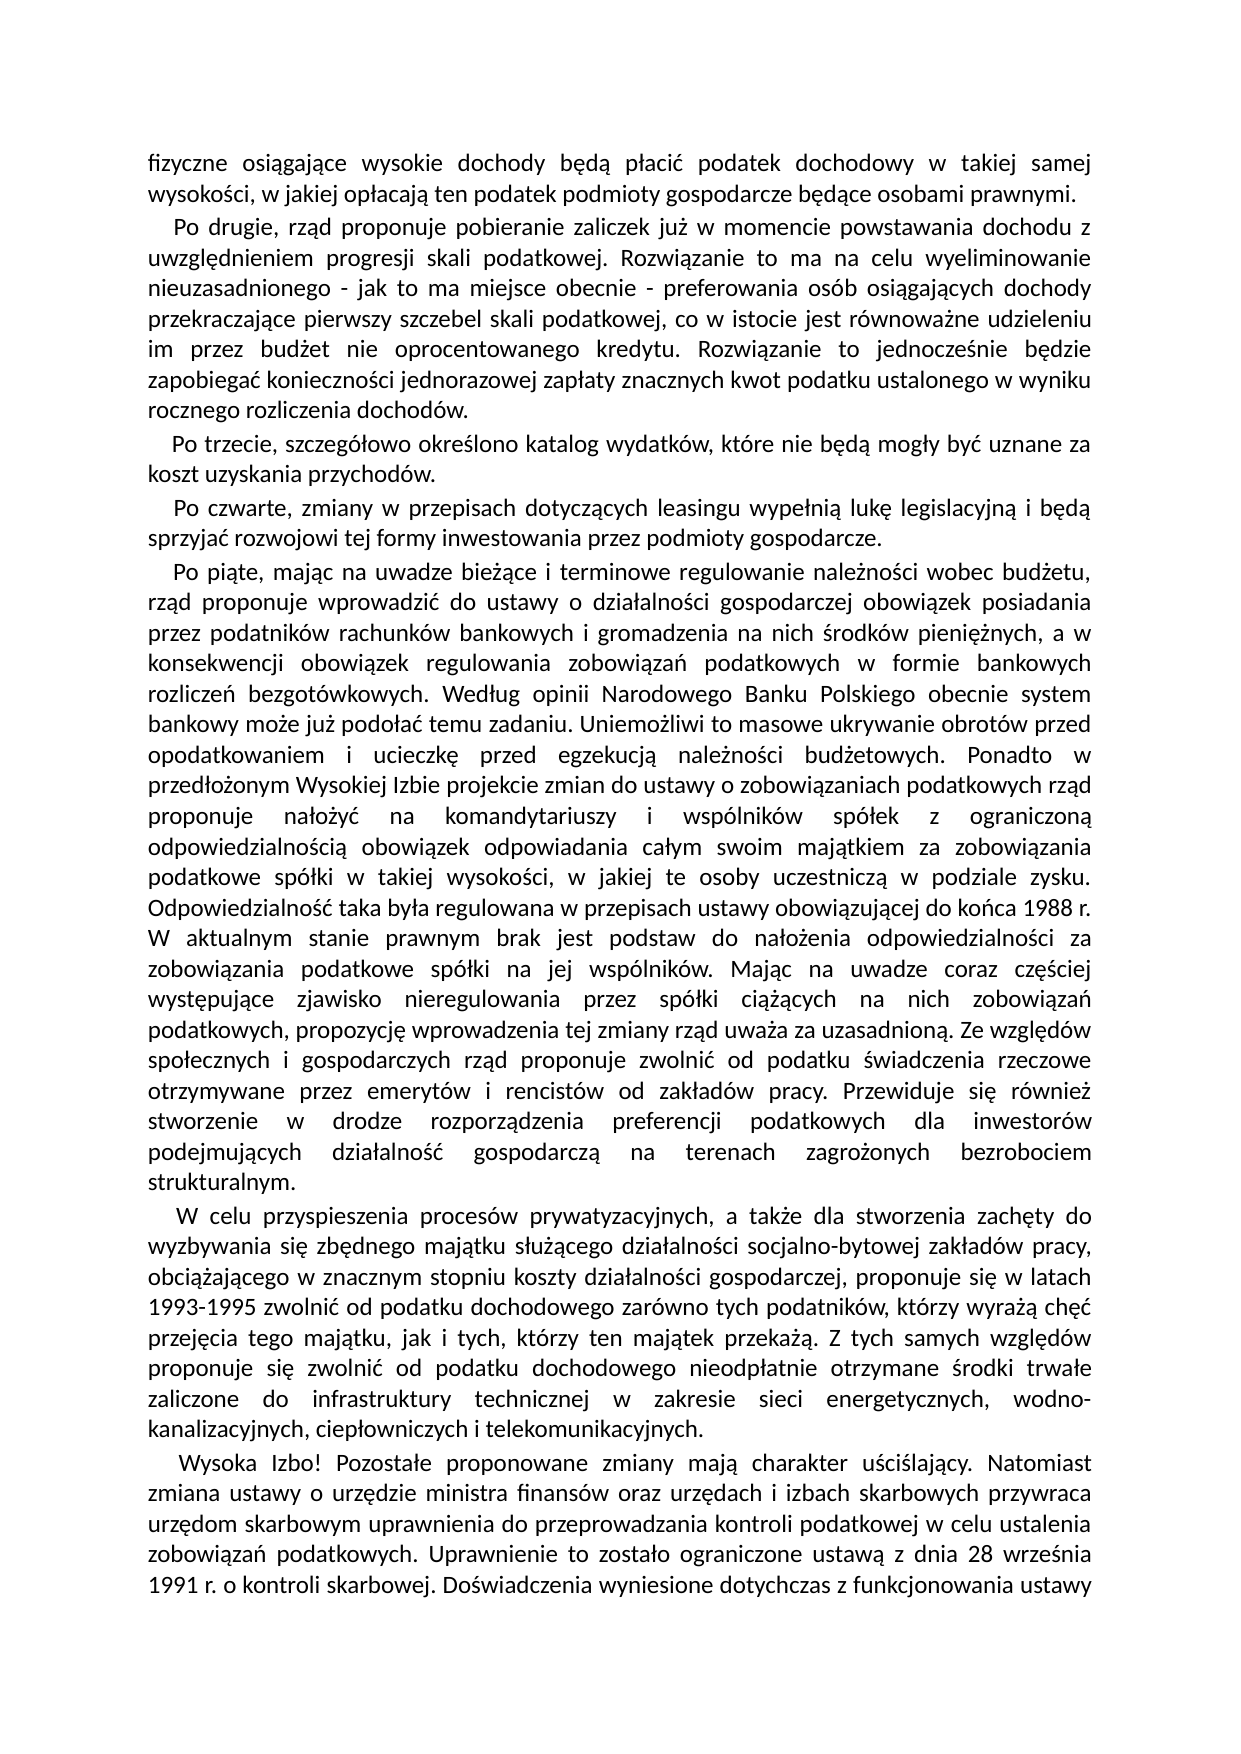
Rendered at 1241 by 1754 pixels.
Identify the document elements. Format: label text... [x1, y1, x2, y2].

text W celu przyspieszenia procesów prywatyzacyjnych, a także dla stworzenia zachęty do wyzbywania się zbędnego majątku służącego działalności socjalno-bytowej zakładów pracy, obciążającego w znacznym stopniu koszty działalności gospodarczej, proponuje się w latach 1993-1995 zwolnić od podatku dochodowego zarówno tych podatników, którzy wyrażą chęć przejęcia tego majątku, jak i tych, którzy ten majątek przekażą. Z tych samych względów proponuje się zwolnić od podatku dochodowego nieodpłatnie otrzymane środki trwałe zaliczone do infrastruktury technicznej w zakresie sieci energetycznych, wodno-kanalizacyjnych, ciepłowniczych i telekomunikacyjnych. [148, 1200, 1093, 1444]
text Wysoka Izbo! Pozostałe proponowane zmiany mają charakter uściślający. Natomiast zmiana ustawy o urzędzie ministra finansów oraz urzędach i izbach skarbowych przywraca urzędom skarbowym uprawnienia do przeprowadzania kontroli podatkowej w celu ustalenia zobowiązań podatkowych. Uprawnienie to zostało ograniczone ustawą z dnia 28 września 1991 r. o kontroli skarbowej. Doświadczenia wyniesione dotychczas z funkcjonowania ustawy [148, 1447, 1093, 1599]
text fizyczne osiągające wysokie dochody będą płacić podatek dochodowy w takiej samej wysokości, w jakiej opłacają ten podatek podmioty gospodarcze będące osobami prawnymi. [148, 148, 1093, 209]
text Po drugie, rząd proponuje pobieranie zaliczek już w momencie powstawania dochodu z uwzględnieniem progresji skali podatkowej. Rozwiązanie to ma na celu wyeliminowanie nieuzasadnionego - jak to ma miejsce obecnie - preferowania osób osiągających dochody przekraczające pierwszy szczebel skali podatkowej, co w istocie jest równoważne udzieleniu im przez budżet nie oprocentowanego kredytu. Rozwiązanie to jednocześnie będzie zapobiegać konieczności jednorazowej zapłaty znacznych kwot podatku ustalonego w wyniku rocznego rozliczenia dochodów. [148, 212, 1093, 425]
text Po piąte, mając na uwadze bieżące i terminowe regulowanie należności wobec budżetu, rząd proponuje wprowadzić do ustawy o działalności gospodarczej obowiązek posiadania przez podatników rachunków bankowych i gromadzenia na nich środków pieniężnych, a w konsekwencji obowiązek regulowania zobowiązań podatkowych w formie bankowych rozliczeń bezgotówkowych. Według opinii Narodowego Banku Polskiego obecnie system bankowy może już podołać temu zadaniu. Uniemożliwi to masowe ukrywanie obrotów przed opodatkowaniem i ucieczkę przed egzekucją należności budżetowych. Ponadto w przedłożonym Wysokiej Izbie projekcie zmian do ustawy o zobowiązaniach podatkowych rząd proponuje nałożyć na komandytariuszy i wspólników spółek z ograniczoną odpowiedzialnością obowiązek odpowiadania całym swoim majątkiem za zobowiązania podatkowe spółki w takiej wysokości, w jakiej te osoby uczestniczą w podziale zysku. Odpowiedzialność taka była regulowana w przepisach ustawy obowiązującej do końca 1988 r. W aktualnym stanie prawnym brak jest podstaw do nałożenia odpowiedzialności za zobowiązania podatkowe spółki na jej wspólników. Mając na uwadze coraz częściej występujące zjawisko nieregulowania przez spółki ciążących na nich zobowiązań podatkowych, propozycję wprowadzenia tej zmiany rząd uważa za uzasadnioną. Ze względów społecznych i gospodarczych rząd proponuje zwolnić od podatku świadczenia rzeczowe otrzymywane przez emerytów i rencistów od zakładów pracy. Przewiduje się również stworzenie w drodze rozporządzenia preferencji podatkowych dla inwestorów podejmujących działalność gospodarczą na terenach zagrożonych bezrobociem strukturalnym. [148, 556, 1093, 1197]
text Po czwarte, zmiany w przepisach dotyczących leasingu wypełnią lukę legislacyjną i będą sprzyjać rozwojowi tej formy inwestowania przez podmioty gospodarcze. [148, 492, 1093, 553]
text Po trzecie, szczegółowo określono katalog wydatków, które nie będą mogły być uznane za koszt uzyskania przychodów. [148, 428, 1093, 489]
